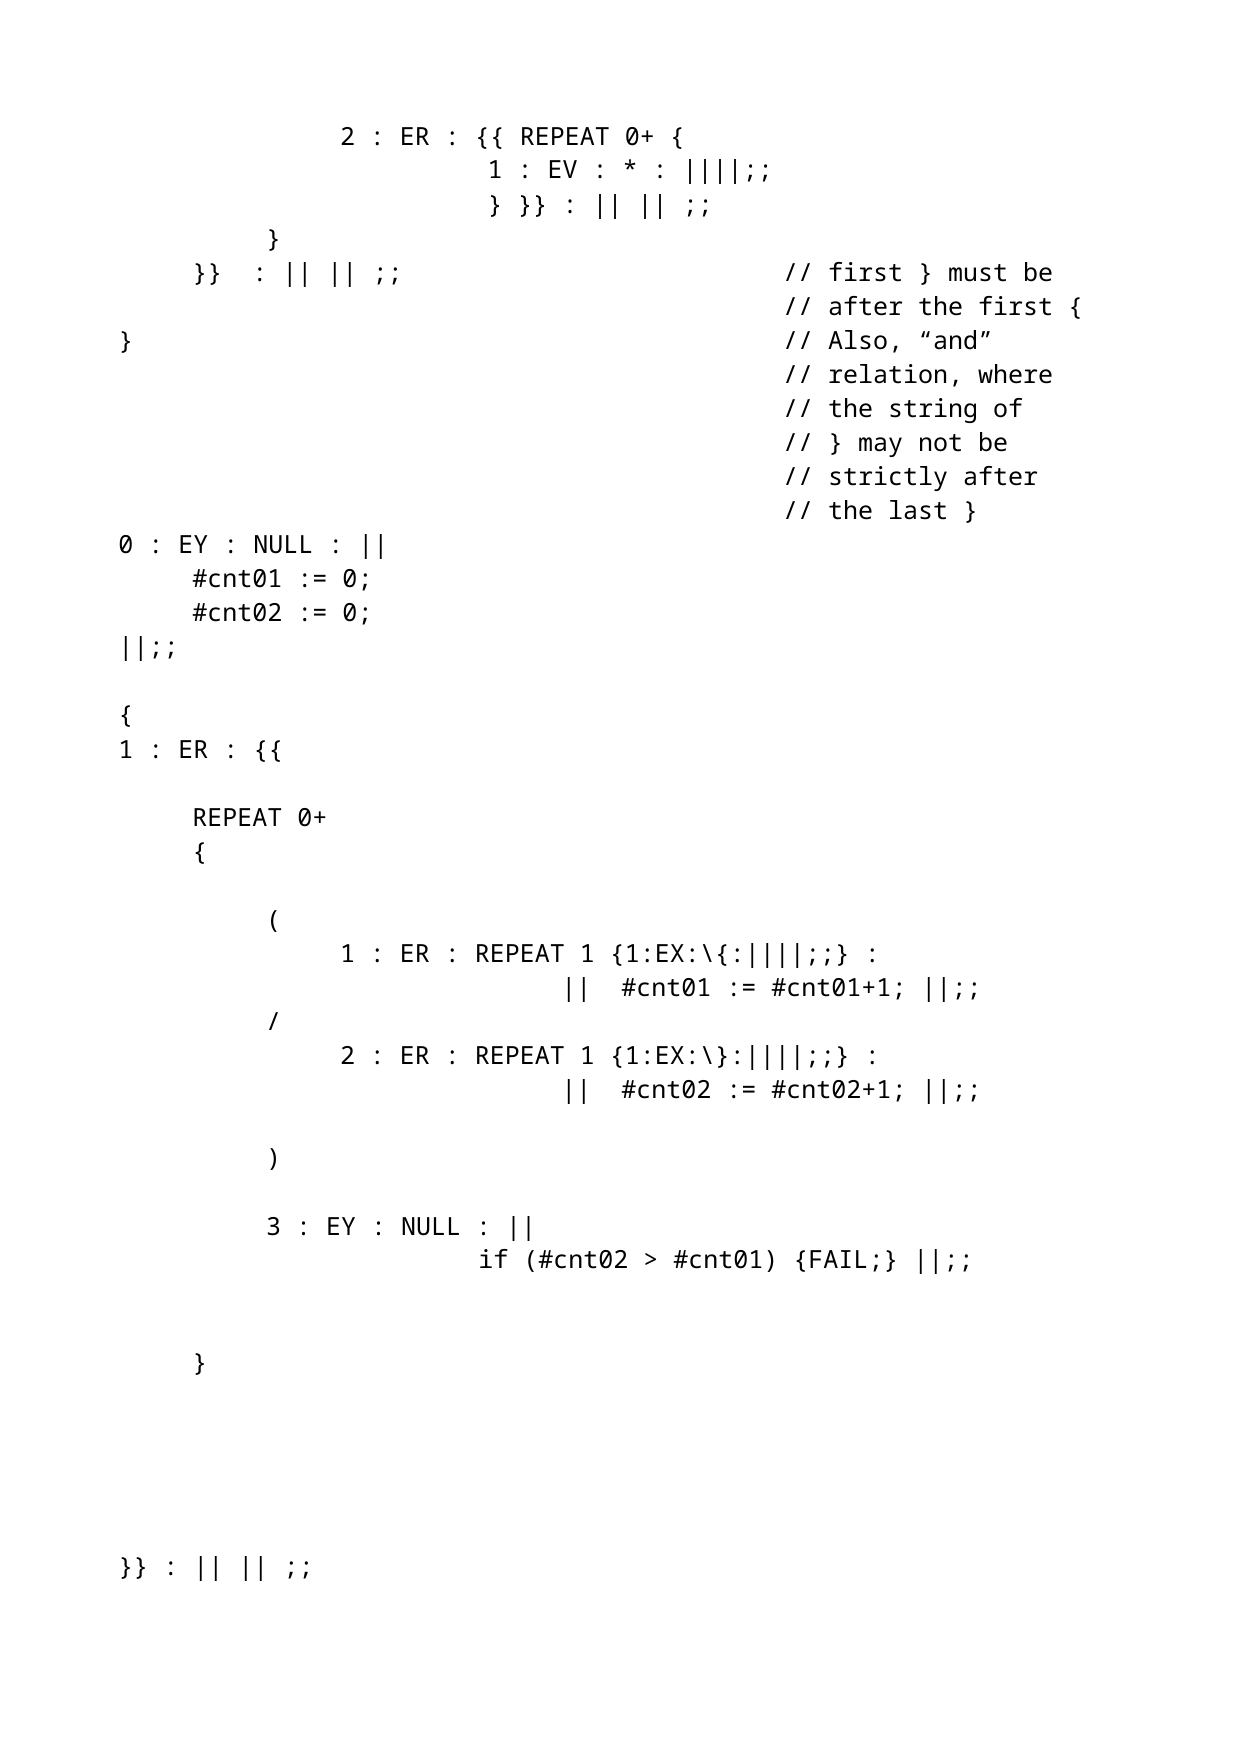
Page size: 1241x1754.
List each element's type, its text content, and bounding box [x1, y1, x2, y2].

text 0 : EY : NULL : || [118, 527, 1122, 561]
text // strictly after [118, 459, 1122, 493]
text 2 : ER : REPEAT 1 {1:EX:\}:||||;;} : [118, 1038, 1122, 1072]
text } [118, 1344, 1122, 1378]
text // } may not be [118, 425, 1122, 459]
text / [118, 1004, 1122, 1038]
text #cnt01 := 0; [118, 561, 1122, 595]
text }} : || || ;; // first } must be [118, 254, 1122, 288]
text // the last } [118, 493, 1122, 527]
text { [118, 833, 1122, 867]
text // the string of [118, 391, 1122, 425]
text }} : || || ;; [118, 1549, 1122, 1583]
text || #cnt02 := #cnt02+1; ||;; [118, 1072, 1122, 1106]
text #cnt02 := 0; [118, 595, 1122, 629]
text } // Also, “and” [118, 322, 1122, 357]
text ) [118, 1140, 1122, 1174]
text ||;; [118, 629, 1122, 663]
text { [118, 697, 1122, 731]
text // after the first { [118, 288, 1122, 322]
text REPEAT 0+ [118, 799, 1122, 833]
text || #cnt01 := #cnt01+1; ||;; [118, 970, 1122, 1004]
text 2 : ER : {{ REPEAT 0+ { [118, 118, 1122, 152]
text // relation, where [118, 357, 1122, 391]
text if (#cnt02 > #cnt01) {FAIL;} ||;; [118, 1242, 1122, 1276]
text 1 : ER : REPEAT 1 {1:EX:\{:||||;;} : [118, 936, 1122, 970]
text 3 : EY : NULL : || [118, 1208, 1122, 1242]
text 1 : ER : {{ [118, 731, 1122, 765]
text } [118, 220, 1122, 254]
text ( [118, 902, 1122, 936]
text } }} : || || ;; [118, 186, 1122, 220]
text 1 : EV : * : ||||;; [118, 152, 1122, 186]
